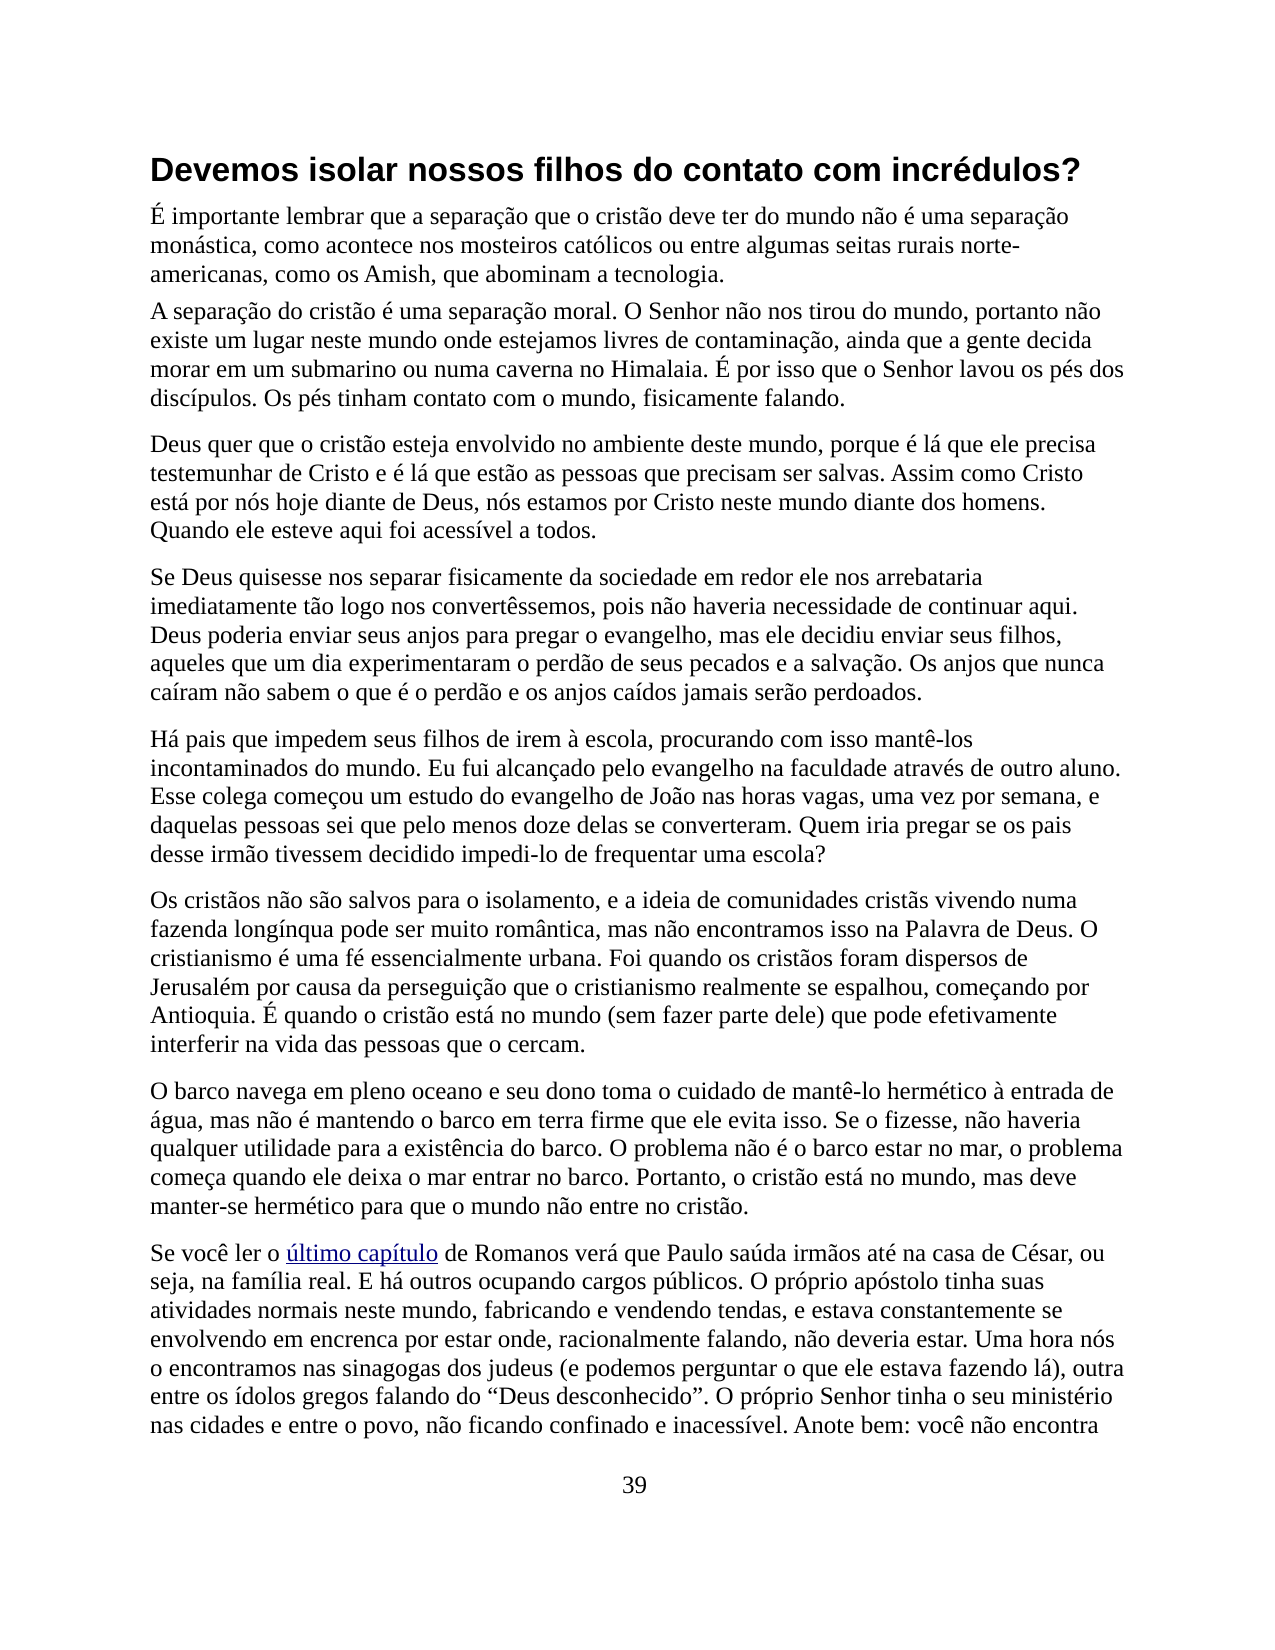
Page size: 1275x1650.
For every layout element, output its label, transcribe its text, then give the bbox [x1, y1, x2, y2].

subtitle Devemos isolar nossos filhos do contato com incrédulos? [150, 150, 1125, 189]
text Se você ler o último capítulo de Romanos verá que Paulo saúda irmãos até na casa de César, ou seja, na família real. E há outros ocupando cargos públicos. O próprio apóstolo tinha suas atividades normais neste mundo, fabricando e vendendo tendas, e estava constantemente se envolvendo em encrenca por estar onde, racionalmente falando, não deveria estar. Uma hora nós o encontramos nas sinagogas dos judeus (e podemos perguntar o que ele estava fazendo lá), outra entre os ídolos gregos falando do “Deus desconhecido”. O próprio Senhor tinha o seu ministério nas cidades e entre o povo, não ficando confinado e inacessível. Anote bem: você não encontra [150, 1238, 1125, 1439]
text Os cristãos não são salvos para o isolamento, e a ideia de comunidades cristãs vivendo numa fazenda longínqua pode ser muito romântica, mas não encontramos isso na Palavra de Deus. O cristianismo é uma fé essencialmente urbana. Foi quando os cristãos foram dispersos de Jerusalém por causa da perseguição que o cristianismo realmente se espalhou, começando por Antioquia. É quando o cristão está no mundo (sem fazer parte dele) que pode efetivamente interferir na vida das pessoas que o cercam. [150, 886, 1125, 1058]
text O barco navega em pleno oceano e seu dono toma o cuidado de mantê-lo hermético à entrada de água, mas não é mantendo o barco em terra firme que ele evita isso. Se o fizesse, não haveria qualquer utilidade para a existência do barco. O problema não é o barco estar no mar, o problema começa quando ele deixa o mar entrar no barco. Portanto, o cristão está no mundo, mas deve manter-se hermético para que o mundo não entre no cristão. [150, 1076, 1125, 1220]
text Deus quer que o cristão esteja envolvido no ambiente deste mundo, porque é lá que ele precisa testemunhar de Cristo e é lá que estão as pessoas que precisam ser salvas. Assim como Cristo está por nós hoje diante de Deus, nós estamos por Cristo neste mundo diante dos homens. Quando ele esteve aqui foi acessível a todos. [150, 429, 1125, 544]
text Há pais que impedem seus filhos de irem à escola, procurando com isso mantê-los incontaminados do mundo. Eu fui alcançado pelo evangelho na faculdade através de outro aluno. Esse colega começou um estudo do evangelho de João nas horas vagas, uma vez por semana, e daquelas pessoas sei que pelo menos doze delas se converteram. Quem iria pregar se os pais desse irmão tivessem decidido impedi-lo de frequentar uma escola? [150, 724, 1125, 868]
text A separação do cristão é uma separação moral. O Senhor não nos tirou do mundo, portanto não existe um lugar neste mundo onde estejamos livres de contaminação, ainda que a gente decida morar em um submarino ou numa caverna no Himalaia. É por isso que o Senhor lavou os pés dos discípulos. Os pés tinham contato com o mundo, fisicamente falando. [150, 296, 1125, 411]
text É importante lembrar que a separação que o cristão deve ter do mundo não é uma separação monástica, como acontece nos mosteiros católicos ou entre algumas seitas rurais norte-americanas, como os Amish, que abominam a tecnologia. [150, 201, 1125, 287]
text Se Deus quisesse nos separar fisicamente da sociedade em redor ele nos arrebataria imediatamente tão logo nos convertêssemos, pois não haveria necessidade de continuar aqui. Deus poderia enviar seus anjos para pregar o evangelho, mas ele decidiu enviar seus filhos, aqueles que um dia experimentaram o perdão de seus pecados e a salvação. Os anjos que nunca caíram não sabem o que é o perdão e os anjos caídos jamais serão perdoados. [150, 562, 1125, 706]
